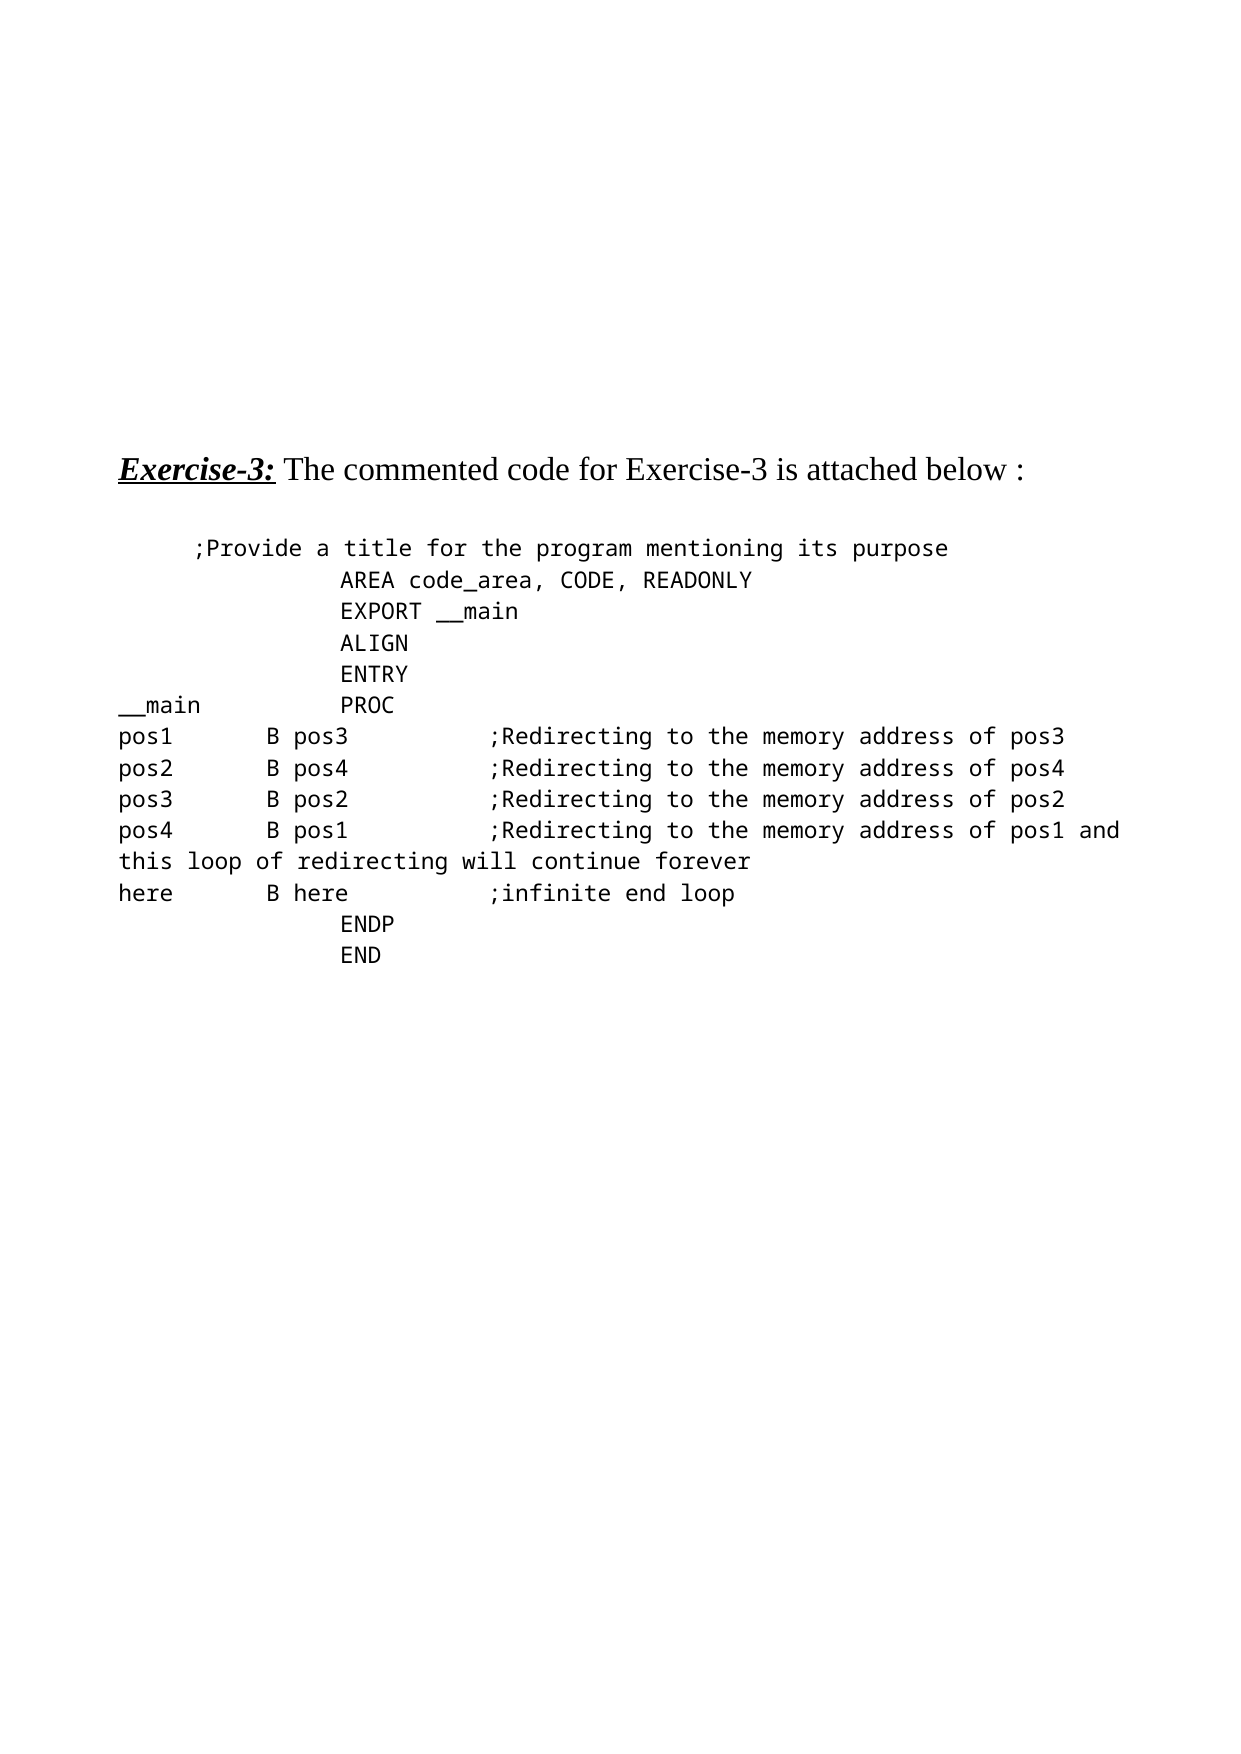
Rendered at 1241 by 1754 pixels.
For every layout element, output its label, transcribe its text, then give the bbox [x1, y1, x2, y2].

text ALIGN [118, 626, 1122, 658]
text __main PROC [118, 689, 1122, 720]
text pos2 B pos4 ;Redirecting to the memory address of pos4 [118, 751, 1122, 783]
text ;Provide a title for the program mentioning its purpose [118, 526, 1122, 564]
text AREA code_area, CODE, READONLY [118, 564, 1122, 595]
text ENDP [118, 908, 1122, 939]
text here B here ;infinite end loop [118, 876, 1122, 908]
text pos3 B pos2 ;Redirecting to the memory address of pos2 [118, 783, 1122, 814]
text Exercise-3: The commented code for Exercise-3 is attached below : [118, 449, 1122, 487]
text pos4 B pos1 ;Redirecting to the memory address of pos1 and this loop of redirecting will continue forever [118, 814, 1122, 876]
text pos1 B pos3 ;Redirecting to the memory address of pos3 [118, 720, 1122, 751]
text ENTRY [118, 658, 1122, 689]
text END [118, 939, 1122, 970]
text EXPORT __main [118, 595, 1122, 626]
